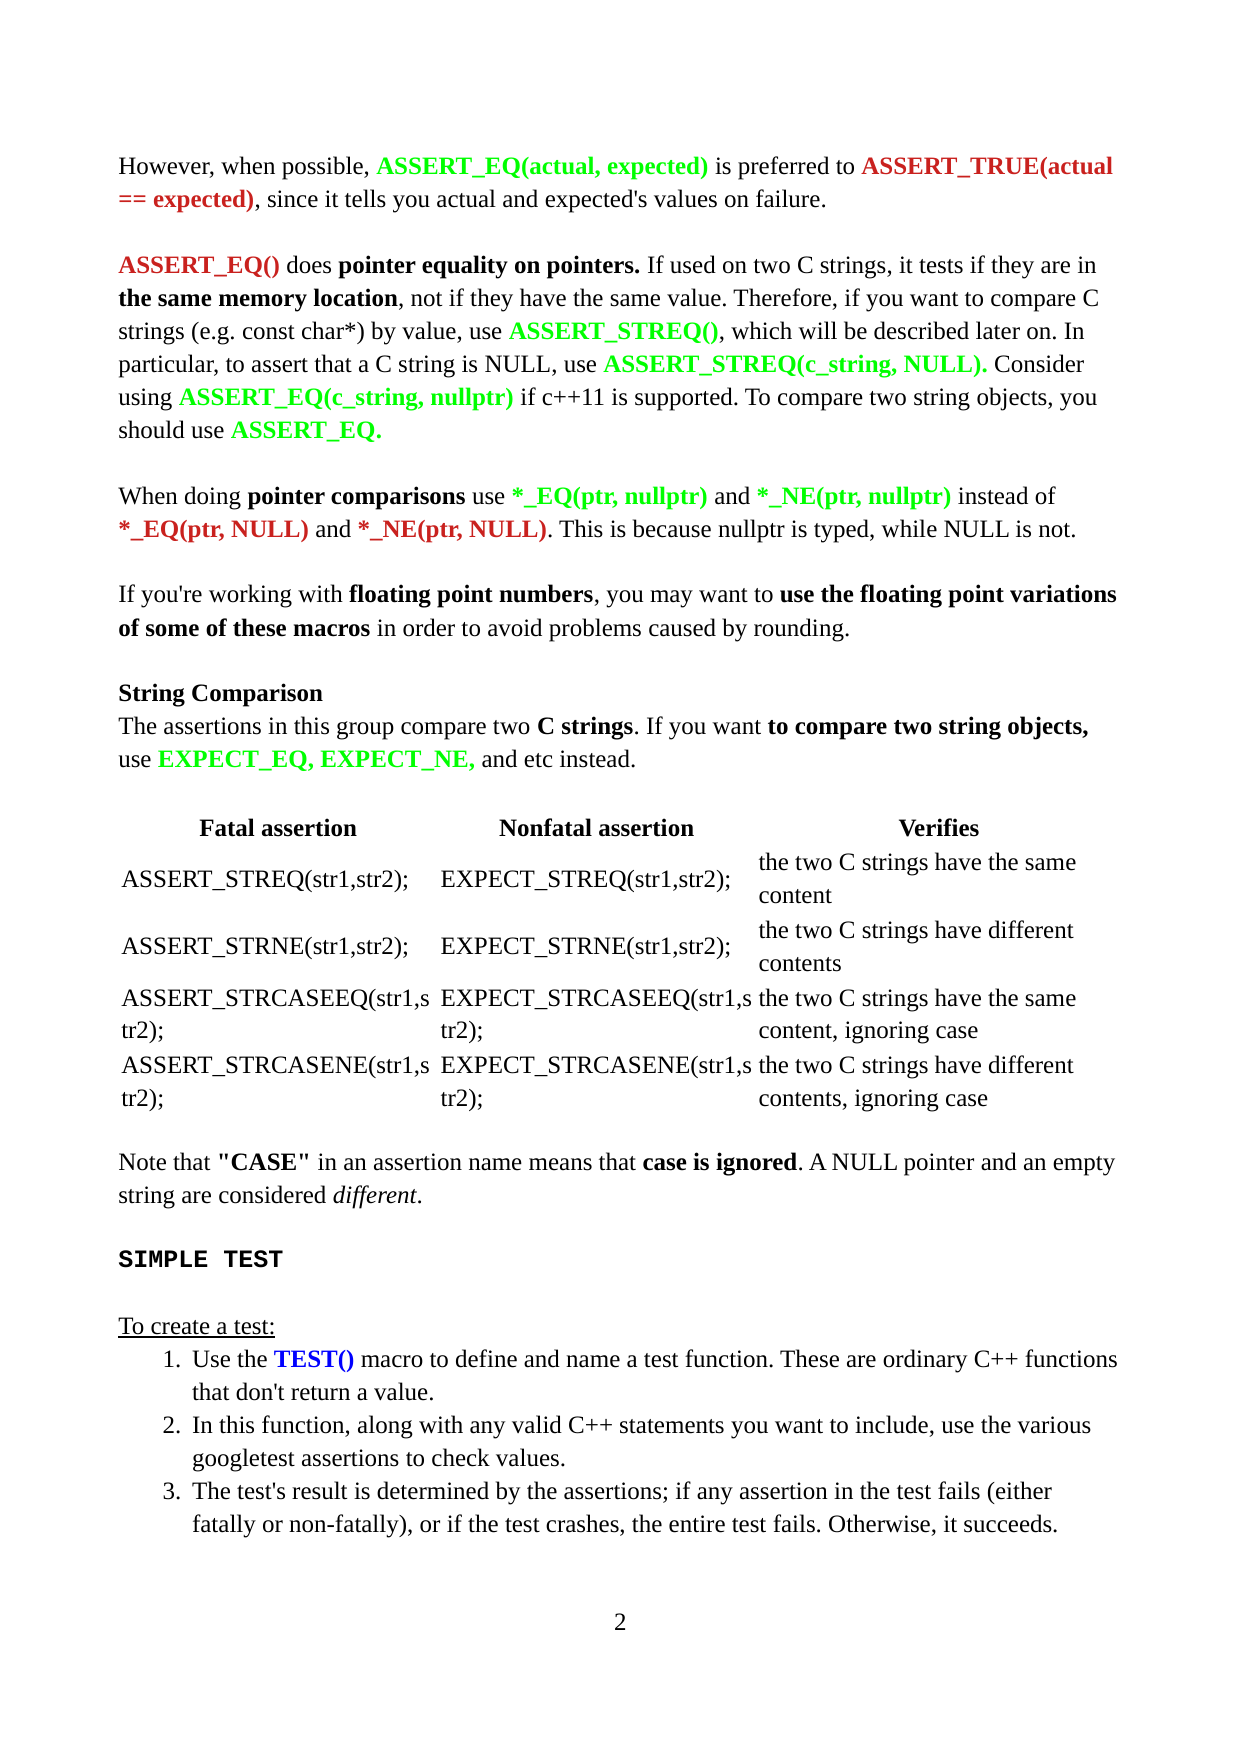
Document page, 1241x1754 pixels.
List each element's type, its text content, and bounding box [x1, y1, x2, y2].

list In this function, along with any valid C++ statements you want to include, use the various googletest assertions to check values. [162, 1410, 1122, 1472]
table_cell ASSERT_STREQ(str1,str2); [118, 845, 437, 912]
table_cell EXPECT_STRCASEEQ(str1,str2); [438, 980, 755, 1047]
text ASSERT_EQ() does pointer equality on pointers. If used on two C strings, it tests if they are in the same memory location, not if they have the same value. Therefore, if you want to compare C strings (e.g. const char*) by value, use ASSERT_STREQ(), which will be described later on. In particular, to assert that a C string is NULL, use ASSERT_STREQ(c_string, NULL). Consider using ASSERT_EQ(c_string, nullptr) if c++11 is supported. To compare two string objects, you should use ASSERT_EQ. [118, 250, 1122, 444]
table_header Verifies [755, 810, 1122, 844]
text Note that "CASE" in an assertion name means that case is ignored. A NULL pointer and an empty string are considered different. [118, 1147, 1122, 1209]
list The test's result is determined by the assertions; if any assertion in the test fails (either fatally or non-fatally), or if the test crashes, the entire test fails. Otherwise, it succeeds. [162, 1476, 1122, 1538]
text When doing pointer comparisons use *_EQ(ptr, nullptr) and *_NE(ptr, nullptr) instead of *_EQ(ptr, NULL) and *_NE(ptr, NULL). This is because nullptr is typed, while NULL is not. [118, 481, 1122, 543]
table_cell the two C strings have the same content [755, 845, 1122, 912]
text If you're working with floating point numbers, you may want to use the floating point variations of some of these macros in order to avoid problems caused by rounding. [118, 579, 1122, 641]
table_cell EXPECT_STRCASENE(str1,str2); [438, 1047, 755, 1115]
text To create a test: [118, 1311, 1122, 1340]
table_header Nonfatal assertion [438, 810, 755, 844]
table_cell ASSERT_STRNE(str1,str2); [118, 912, 437, 980]
subtitle String Comparison [118, 678, 1122, 707]
subtitle SIMPLE TEST [118, 1246, 1122, 1274]
table_cell the two C strings have the same content, ignoring case [755, 980, 1122, 1047]
text However, when possible, ASSERT_EQ(actual, expected) is preferred to ASSERT_TRUE(actual == expected), since it tells you actual and expected's values on failure. [118, 151, 1122, 213]
table_cell EXPECT_STREQ(str1,str2); [438, 845, 755, 912]
table_cell EXPECT_STRNE(str1,str2); [438, 912, 755, 980]
text The assertions in this group compare two C strings. If you want to compare two string objects, use EXPECT_EQ, EXPECT_NE, and etc instead. [118, 711, 1122, 773]
table_cell the two C strings have different contents, ignoring case [755, 1047, 1122, 1115]
table_cell ASSERT_STRCASENE(str1,str2); [118, 1047, 437, 1115]
table_cell ASSERT_STRCASEEQ(str1,str2); [118, 980, 437, 1047]
table_header Fatal assertion [118, 810, 437, 844]
list Use the TEST() macro to define and name a test function. These are ordinary C++ functions that don't return a value. [162, 1344, 1122, 1406]
table_cell the two C strings have different contents [755, 912, 1122, 980]
